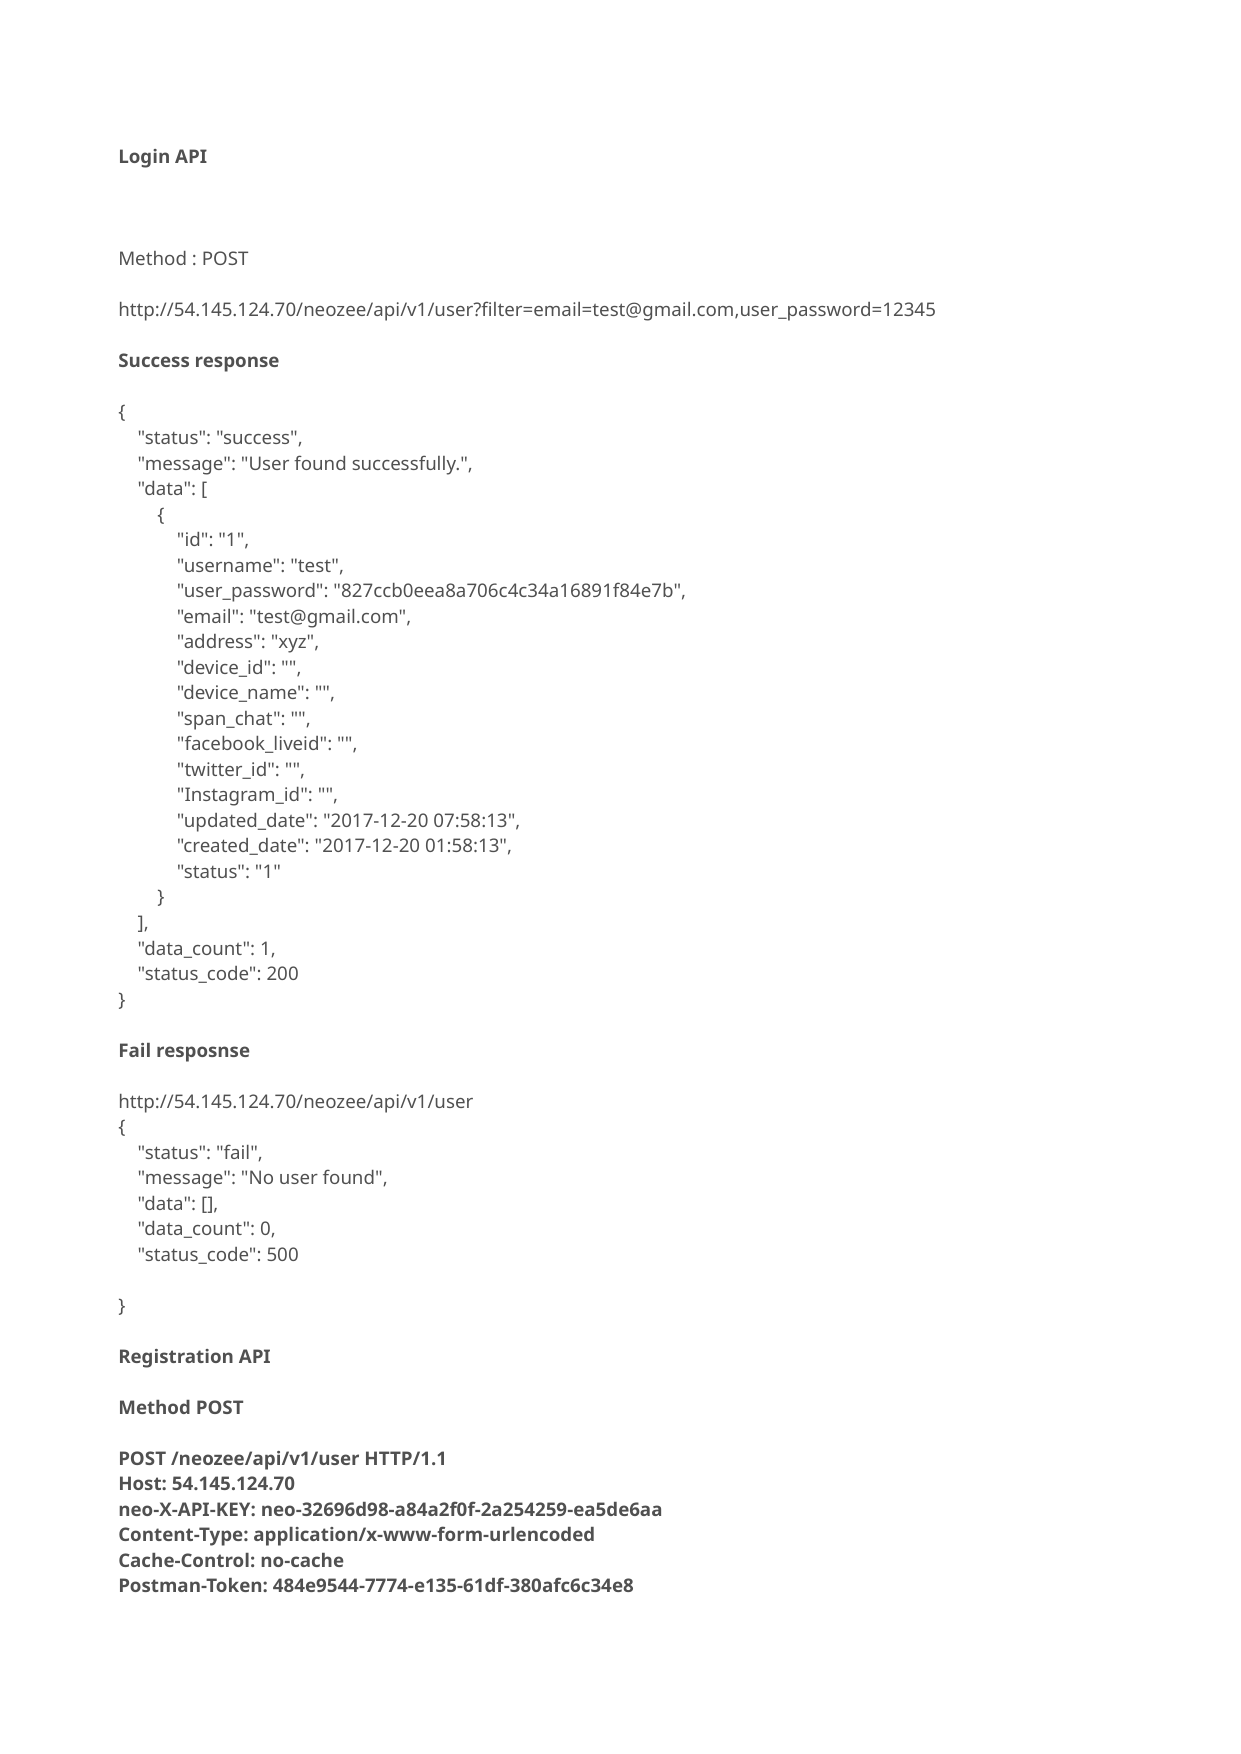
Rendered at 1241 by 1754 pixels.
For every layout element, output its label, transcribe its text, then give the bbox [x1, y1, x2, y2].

text "user_password": "827ccb0eea8a706c4c34a16891f84e7b", [118, 577, 1122, 603]
text neo-X-API-KEY: neo-32696d98-a84a2f0f-2a254259-ea5de6aa [118, 1496, 1122, 1522]
text Cache-Control: no-cache [118, 1547, 1122, 1573]
text Method : POST [118, 246, 1122, 271]
text Registration API [118, 1343, 1122, 1369]
text ], [118, 909, 1122, 935]
text Content-Type: application/x-www-form-urlencoded [118, 1522, 1122, 1547]
text "data": [ [118, 475, 1122, 501]
text "status": "fail", [118, 1139, 1122, 1164]
text Method POST [118, 1394, 1122, 1420]
text "email": "test@gmail.com", [118, 603, 1122, 628]
text "Instagram_id": "", [118, 782, 1122, 807]
text "status": "1" [118, 858, 1122, 884]
text } [118, 884, 1122, 909]
text Success response [118, 348, 1122, 373]
text "twitter_id": "", [118, 756, 1122, 782]
text "device_id": "", [118, 654, 1122, 679]
text "id": "1", [118, 526, 1122, 552]
text "facebook_liveid": "", [118, 731, 1122, 756]
text "message": "User found successfully.", [118, 450, 1122, 475]
text "status_code": 200 [118, 960, 1122, 986]
text "status_code": 500 [118, 1241, 1122, 1267]
text "span_chat": "", [118, 705, 1122, 731]
text Fail resposnse [118, 1037, 1122, 1062]
text { [118, 501, 1122, 526]
text "data_count": 1, [118, 935, 1122, 960]
text } [118, 986, 1122, 1011]
text "updated_date": "2017-12-20 07:58:13", [118, 807, 1122, 833]
text "address": "xyz", [118, 628, 1122, 654]
text "data": [], [118, 1190, 1122, 1216]
text Host: 54.145.124.70 [118, 1471, 1122, 1496]
text "device_name": "", [118, 679, 1122, 705]
text } [118, 1292, 1122, 1318]
text "status": "success", [118, 424, 1122, 450]
text "username": "test", [118, 552, 1122, 577]
text { [118, 399, 1122, 424]
text "message": "No user found", [118, 1164, 1122, 1190]
text { [118, 1113, 1122, 1139]
text Postman-Token: 484e9544-7774-e135-61df-380afc6c34e8 [118, 1573, 1122, 1598]
text http://54.145.124.70/neozee/api/v1/user?filter=email=test@gmail.com,user_password=12345 [118, 297, 1122, 322]
text http://54.145.124.70/neozee/api/v1/user [118, 1088, 1122, 1113]
text "created_date": "2017-12-20 01:58:13", [118, 833, 1122, 858]
text Login API [118, 144, 1122, 169]
text "data_count": 0, [118, 1216, 1122, 1241]
text POST /neozee/api/v1/user HTTP/1.1 [118, 1445, 1122, 1471]
